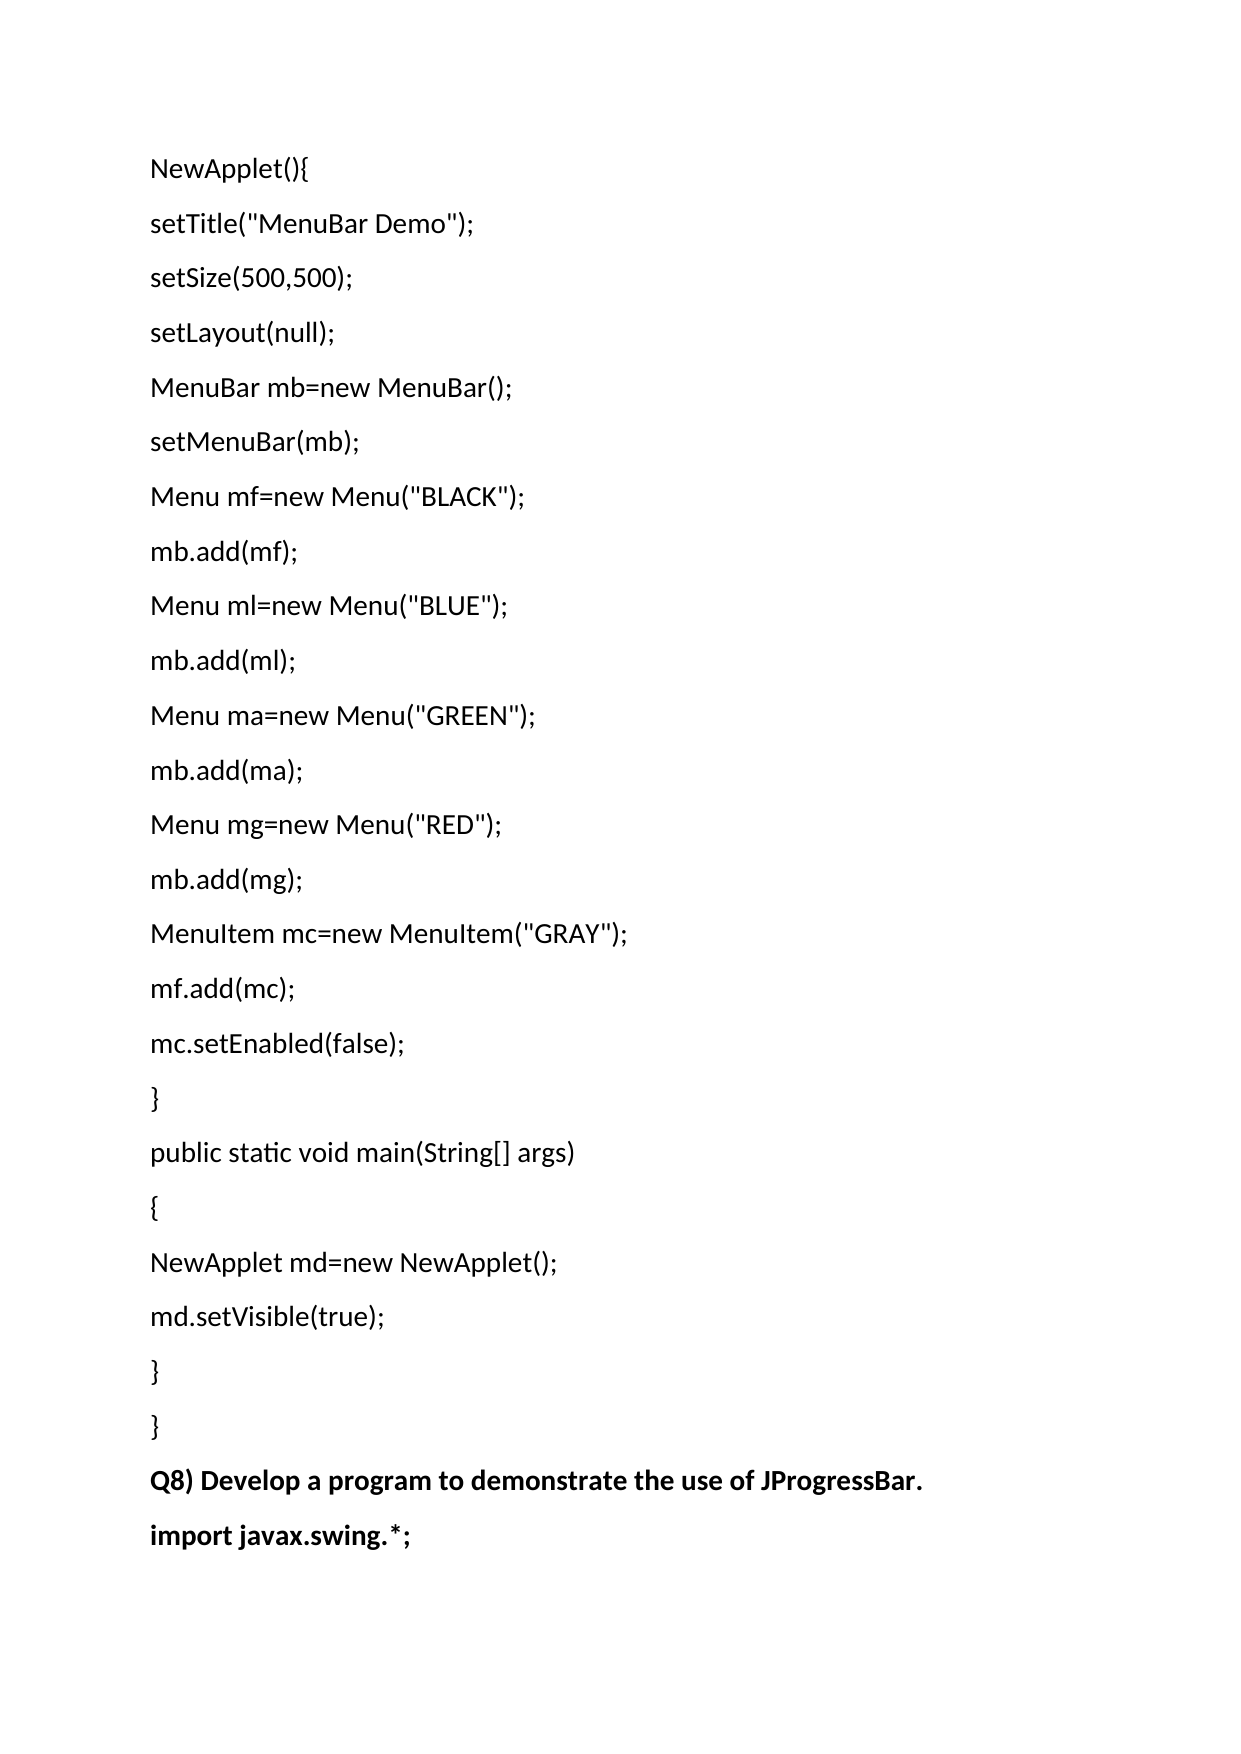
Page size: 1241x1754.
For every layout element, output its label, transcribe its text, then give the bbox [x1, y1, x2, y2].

text md.setVisible(true); [150, 1298, 1090, 1334]
text Menu ma=new Menu("GREEN"); [150, 697, 1090, 732]
text MenuItem mc=new MenuItem("GRAY"); [150, 916, 1090, 951]
text Menu mg=new Menu("RED"); [150, 806, 1090, 842]
text setMenuBar(mb); [150, 423, 1090, 459]
text } [150, 1408, 1090, 1443]
text Menu mf=new Menu("BLACK"); [150, 478, 1090, 514]
text mb.add(mf); [150, 533, 1090, 568]
text Menu ml=new Menu("BLUE"); [150, 587, 1090, 623]
text mb.add(ma); [150, 752, 1090, 787]
text NewApplet md=new NewApplet(); [150, 1244, 1090, 1279]
text } [150, 1353, 1090, 1389]
text setSize(500,500); [150, 259, 1090, 295]
text import javax.swing.*; [150, 1517, 1090, 1553]
text } [150, 1080, 1090, 1115]
text public static void main(String[] args) [150, 1134, 1090, 1170]
text setLayout(null); [150, 314, 1090, 350]
text mf.add(mc); [150, 970, 1090, 1006]
text NewApplet(){ [150, 150, 1090, 186]
text Q8) Develop a program to demonstrate the use of JProgressBar. [150, 1462, 1090, 1498]
text mb.add(mg); [150, 861, 1090, 897]
text MenuBar mb=new MenuBar(); [150, 369, 1090, 404]
text mb.add(ml); [150, 642, 1090, 678]
text setTitle("MenuBar Demo"); [150, 205, 1090, 240]
text { [150, 1189, 1090, 1225]
text mc.setEnabled(false); [150, 1025, 1090, 1061]
